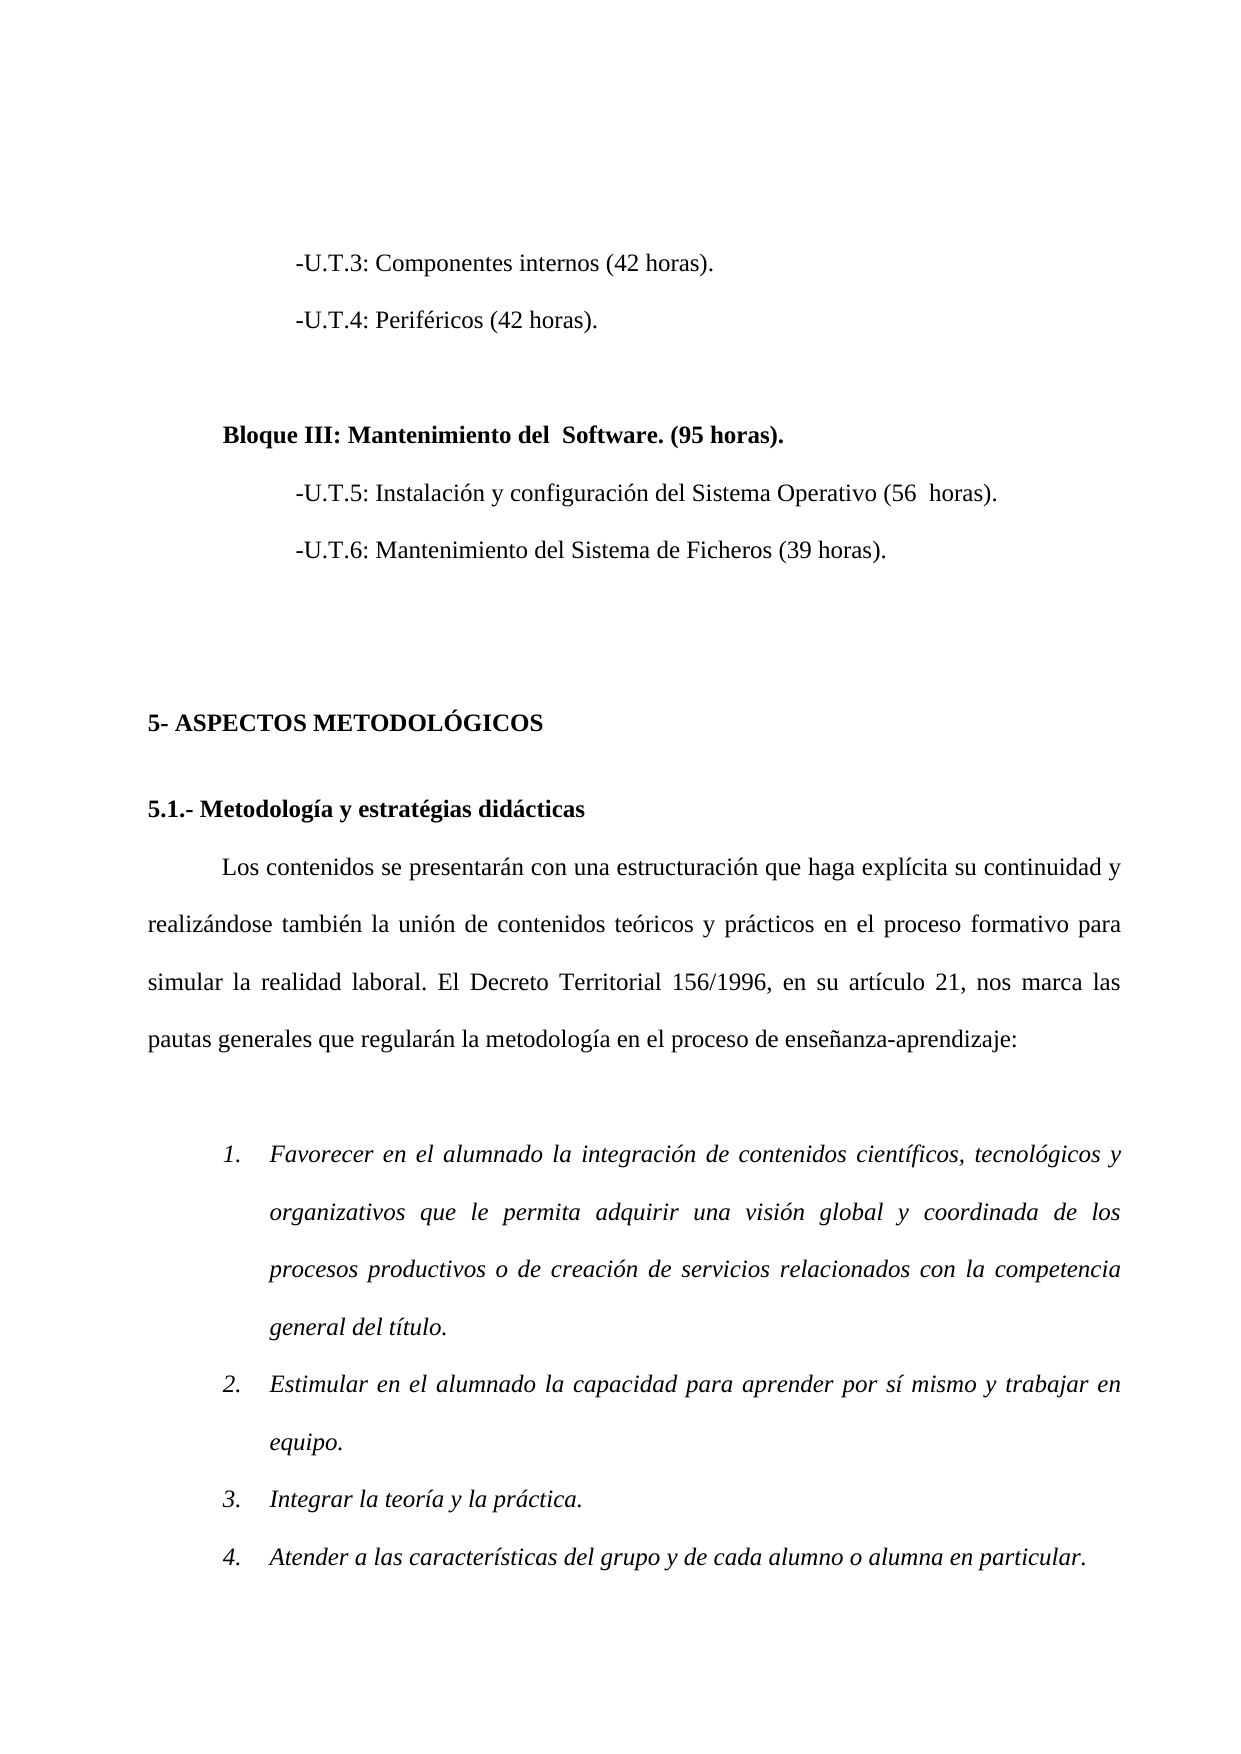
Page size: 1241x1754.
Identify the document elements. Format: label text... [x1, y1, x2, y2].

text -U.T.5: Instalación y configuración del Sistema Operativo (56 horas). [221, 478, 1122, 507]
text 1. Favorecer en el alumnado la integración de contenidos científicos, tecnológicos y organizativos que le permita adquirir una visión global y coordinada de los procesos productivos o de creación de servicios relacionados con la competencia general del título. [148, 1139, 1122, 1341]
text 3. Integrar la teoría y la práctica. [148, 1484, 1122, 1513]
text 5.1.- Metodología y estratégias didácticas [148, 794, 1122, 823]
text 2. Estimular en el alumnado la capacidad para aprender por sí mismo y trabajar en equipo. [148, 1369, 1122, 1456]
text -U.T.6: Mantenimiento del Sistema de Ficheros (39 horas). [221, 536, 1122, 564]
text 5- ASPECTOS METODOLÓGICOS [148, 708, 1122, 737]
text Bloque III: Mantenimiento del Software. (95 horas). [148, 421, 1122, 449]
text -U.T.4: Periféricos (42 horas). [221, 306, 1122, 334]
text 4. Atender a las características del grupo y de cada alumno o alumna en particular. [148, 1542, 1122, 1571]
text -U.T.3: Componentes internos (42 horas). [221, 248, 1122, 277]
text Los contenidos se presentarán con una estructuración que haga explícita su continuidad y realizándose también la unión de contenidos teóricos y prácticos en el proceso formativo para simular la realidad laboral. El Decreto Territorial 156/1996, en su artículo 21, nos marca las pautas generales que regularán la metodología en el proceso de enseñanza-aprendizaje: [148, 852, 1122, 1053]
